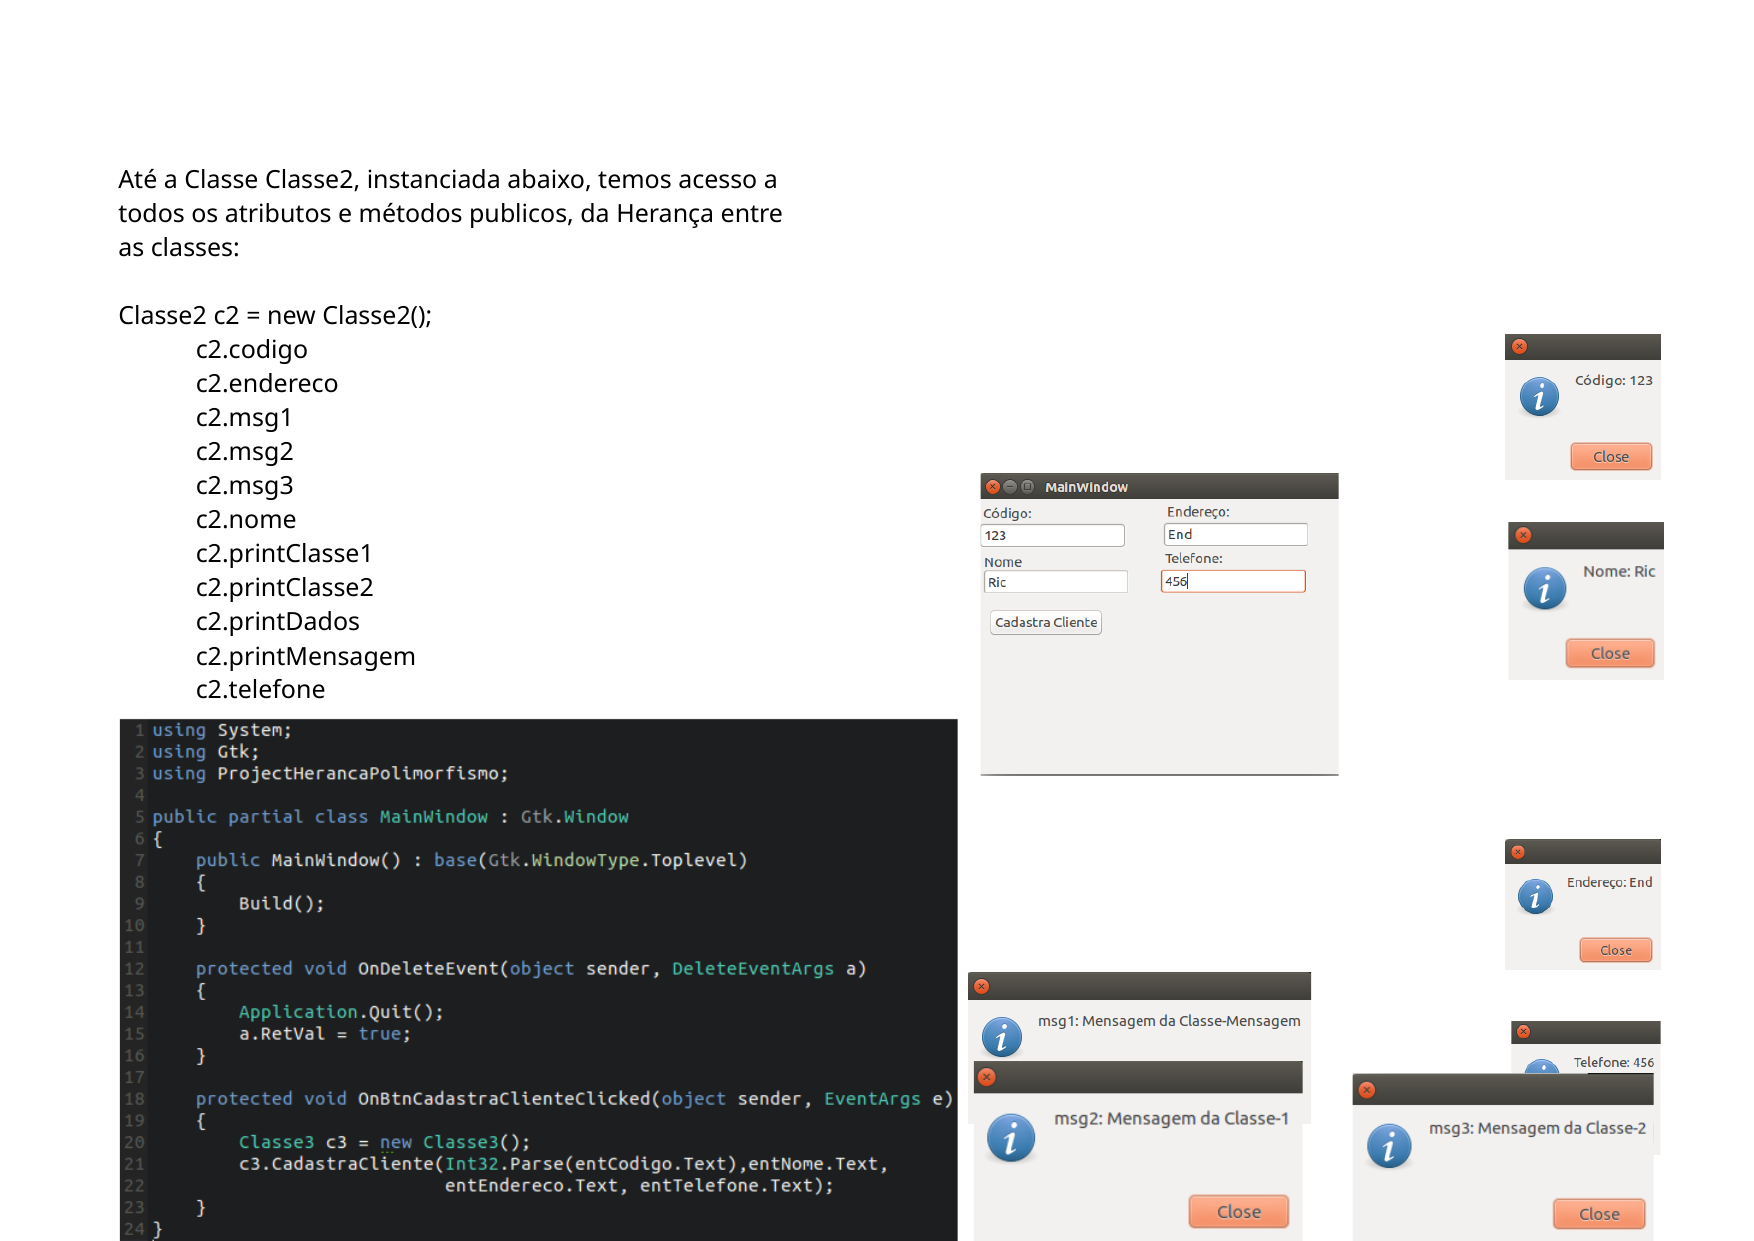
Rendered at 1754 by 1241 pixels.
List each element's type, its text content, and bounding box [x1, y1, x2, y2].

picture [1352, 1021, 1661, 1241]
picture [119, 718, 958, 1241]
text todos os atributos e métodos publicos, da Herança entre [118, 195, 1695, 229]
picture [1505, 839, 1661, 970]
picture [968, 972, 1312, 1241]
picture [1508, 522, 1664, 680]
text as classes: [118, 229, 1695, 263]
text Classe2 c2 = new Classe2(); c2.codigo c2.endereco c2.msg1 c2.msg2 c2.msg3 c2.nome c2.printClasse1 c2.printClasse2 c2.printDados c2.printMensagem c2.telefone [118, 297, 1695, 706]
picture [1505, 334, 1661, 480]
picture [980, 473, 1339, 776]
text Até a Classe Classe2, instanciada abaixo, temos acesso a [118, 161, 1695, 195]
